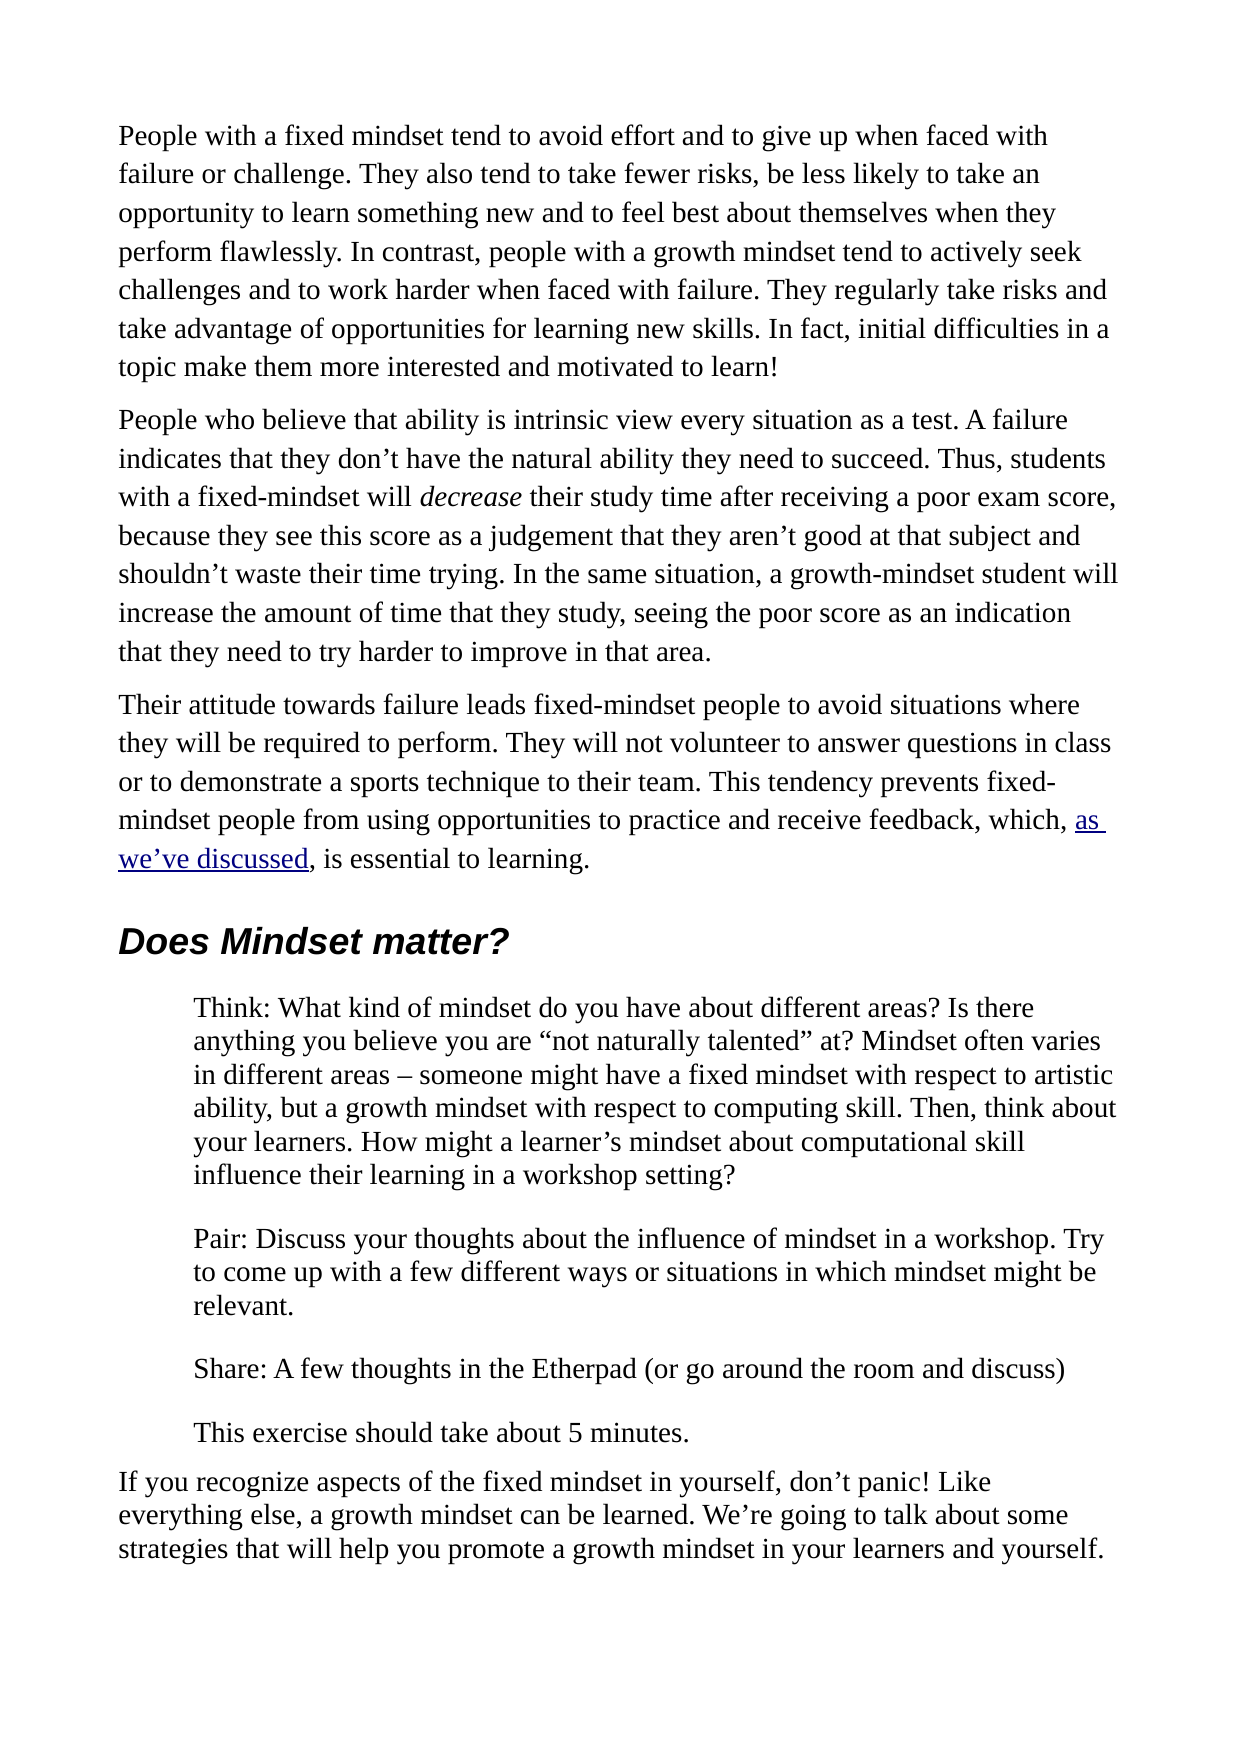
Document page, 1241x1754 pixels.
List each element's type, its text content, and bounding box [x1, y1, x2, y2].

text Share: A few thoughts in the Etherpad (or go around the room and discuss) [193, 1352, 1122, 1385]
text This exercise should take about 5 minutes. [193, 1415, 1122, 1449]
text People who believe that ability is intrinsic view every situation as a test. A failure indicates that they don’t have the natural ability they need to succeed. Thus, students with a fixed-mindset will decrease their study time after receiving a poor exam score, because they see this score as a judgement that they aren’t good at that subject and shouldn’t waste their time trying. In the same situation, a growth-mindset student will increase the amount of time that they study, seeing the poor score as an indication that they need to try harder to improve in that area. [118, 402, 1122, 667]
subtitle Does Mindset matter? [118, 919, 1122, 962]
text Their attitude towards failure leads fixed-mindset people to avoid situations where they will be required to perform. They will not volunteer to answer questions in class or to demonstrate a sports technique to their team. This tendency prevents fixed-mindset people from using opportunities to practice and receive feedback, which, as we’ve discussed, is essential to learning. [118, 687, 1122, 874]
text People with a fixed mindset tend to avoid effort and to give up when faced with failure or challenge. They also tend to take fewer risks, be less likely to take an opportunity to learn something new and to feel best about themselves when they perform flawlessly. In contrast, people with a growth mindset tend to actively seek challenges and to work harder when faced with failure. They regularly take risks and take advantage of opportunities for learning new skills. In fact, initial difficulties in a topic make them more interested and motivated to learn! [118, 118, 1122, 383]
text If you recognize aspects of the fixed mindset in yourself, don’t panic! Like everything else, a growth mindset can be learned. We’re going to talk about some strategies that will help you promote a growth mindset in your learners and yourself. [118, 1464, 1122, 1564]
text Think: What kind of mindset do you have about different areas? Is there anything you believe you are “not naturally talented” at? Mindset often varies in different areas – someone might have a fixed mindset with respect to artistic ability, but a growth mindset with respect to computing skill. Then, think about your learners. How might a learner’s mindset about computational skill influence their learning in a workshop setting? [193, 990, 1122, 1191]
text Pair: Discuss your thoughts about the influence of mindset in a workshop. Try to come up with a few different ways or situations in which mindset might be relevant. [193, 1221, 1122, 1322]
